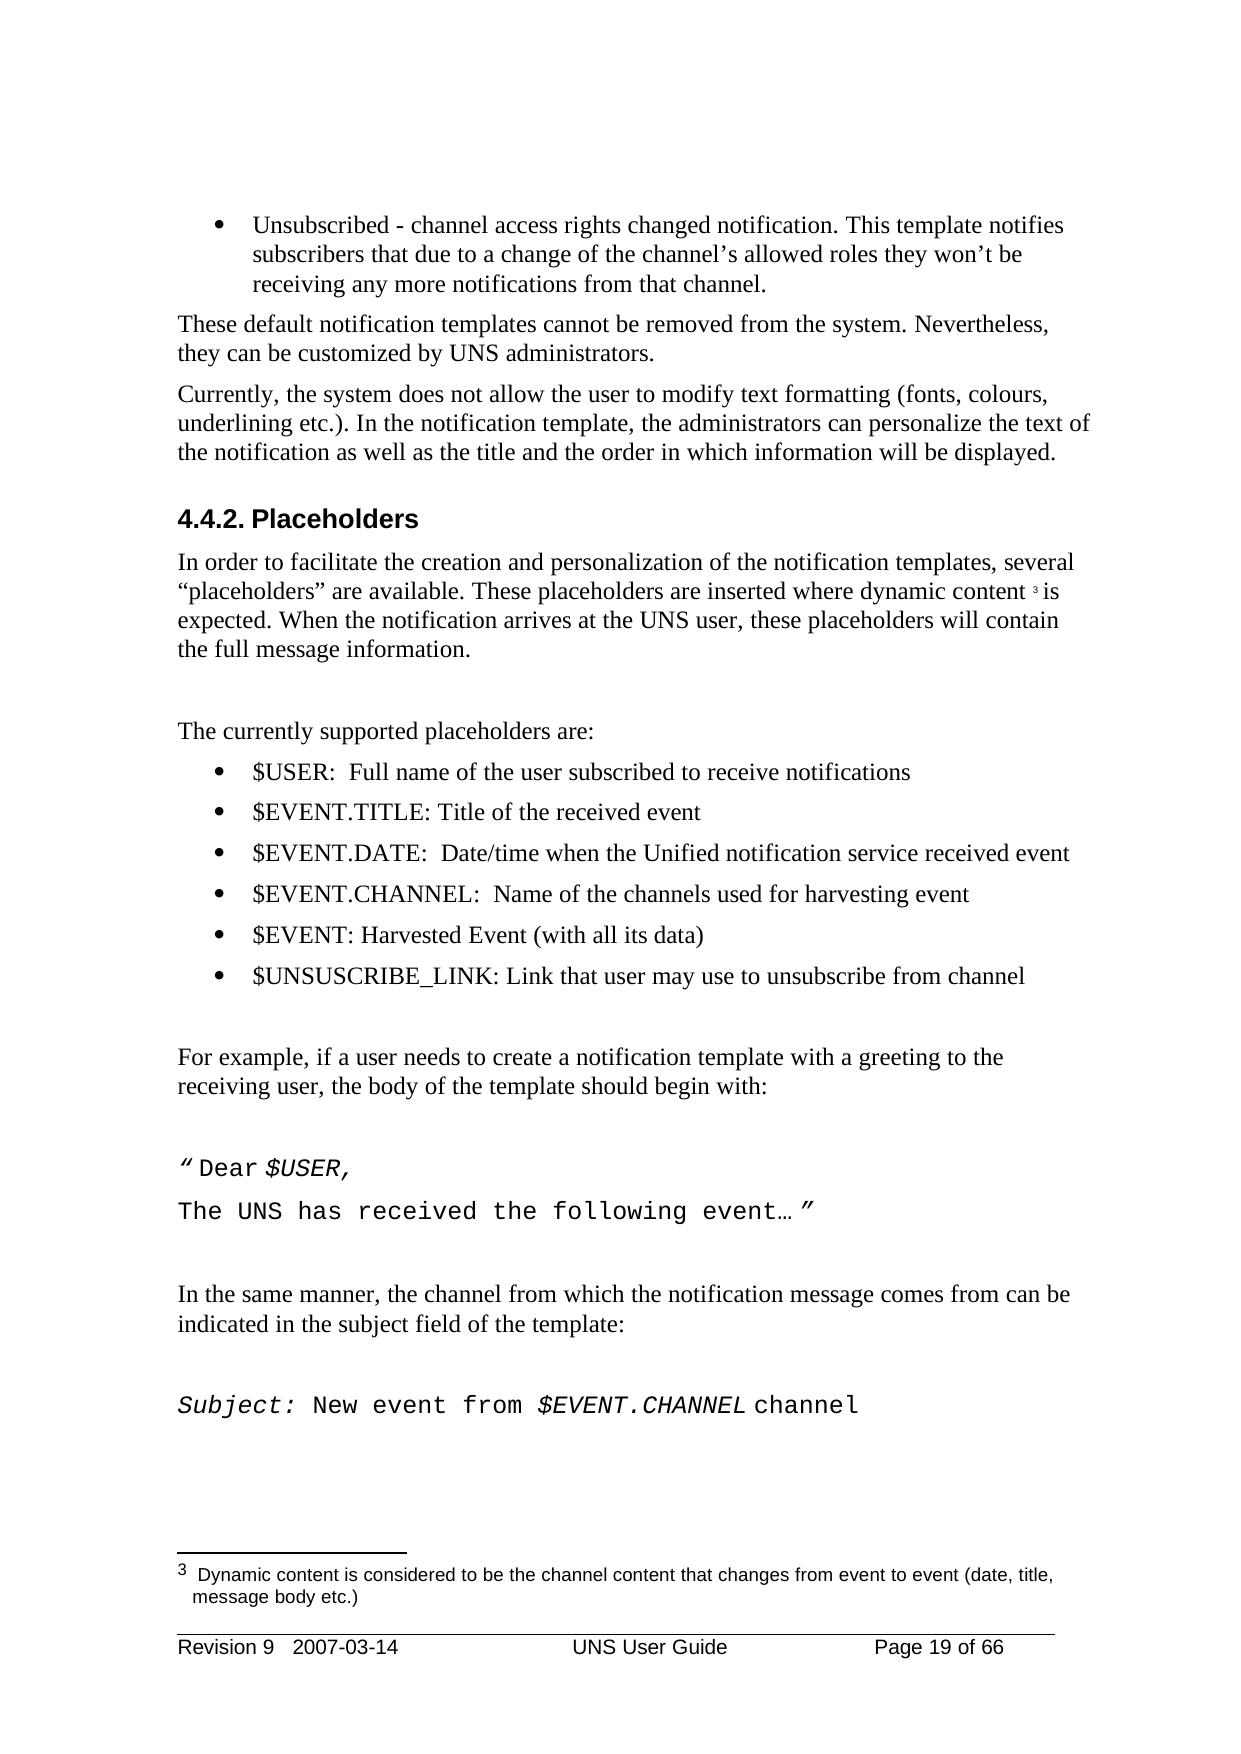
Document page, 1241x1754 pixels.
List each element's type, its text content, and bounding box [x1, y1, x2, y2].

text In the same manner, the channel from which the notification message comes from can be indicated in the subject field of the template: [177, 1279, 1092, 1337]
text The UNS has received the following event… ” [177, 1196, 1092, 1227]
list $EVENT.CHANNEL: Name of the channels used for harvesting event [215, 879, 1092, 908]
list Unsubscribed - channel access rights changed notification. This template notifies subscribers that due to a change of the channel’s allowed roles they won’t be receiving any more notifications from that channel. [215, 210, 1092, 297]
list $EVENT.TITLE: Title of the received event [215, 797, 1092, 826]
text Dynamic content is considered to be the channel content that changes from event to event (date, title, message body etc.) [177, 1559, 1092, 1607]
text Currently, the system does not allow the user to modify text formatting (fonts, colours, underlining etc.). In the notification template, the administrators can personalize the text of the notification as well as the title and the order in which information will be displayed. [177, 379, 1092, 466]
text “ Dear $USER, [177, 1153, 1092, 1184]
list $USER: Full name of the user subscribed to receive notifications [215, 756, 1092, 785]
text In order to facilitate the creation and personalization of the notification templates, several “placeholders” are available. These placeholders are inserted where dynamic content is expected. When the notification arrives at the UNS user, these placeholders will contain the full message information. [177, 547, 1092, 663]
text The currently supported placeholders are: [177, 716, 1092, 744]
list $EVENT: Harvested Event (with all its data) [215, 920, 1092, 949]
list $UNSUSCRIBE_LINK: Link that user may use to unsubscribe from channel [215, 961, 1092, 989]
text For example, if a user needs to create a notification template with a greeting to the receiving user, the body of the template should begin with: [177, 1042, 1092, 1100]
text These default notification templates cannot be removed from the system. Nevertheless, they can be customized by UNS administrators. [177, 309, 1092, 367]
text Subject: New event from $EVENT.CHANNEL channel [177, 1390, 1092, 1421]
subtitle Placeholders [177, 503, 1092, 534]
list $EVENT.DATE: Date/time when the Unified notification service received event [215, 838, 1092, 867]
